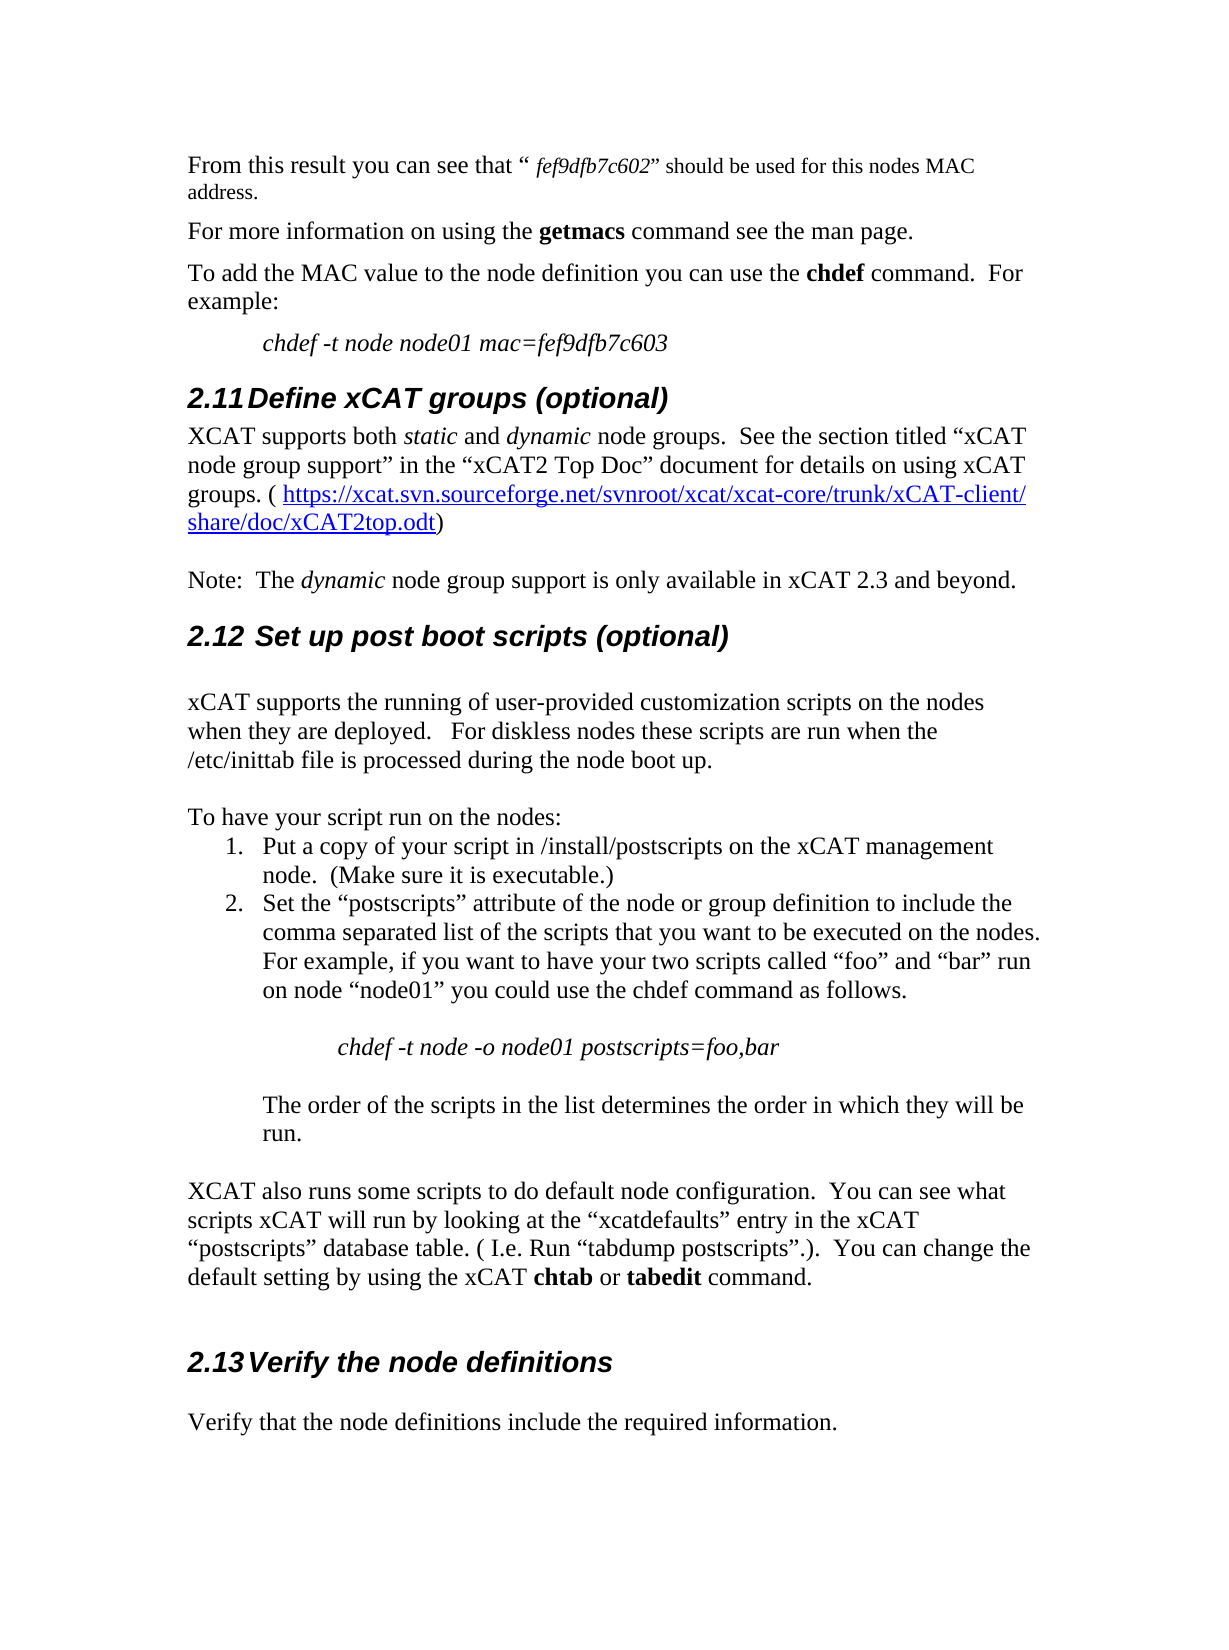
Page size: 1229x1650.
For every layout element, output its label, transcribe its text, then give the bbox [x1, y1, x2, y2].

text The order of the scripts in the list determines the order in which they will be run. [262, 1090, 1041, 1147]
text xCAT supports the running of user-provided customization scripts on the nodes when they are deployed. For diskless nodes these scripts are run when the /etc/inittab file is processed during the node boot up. [187, 687, 1041, 773]
text To add the MAC value to the node definition you can use the chdef command. For example: [187, 258, 1041, 315]
text XCAT supports both static and dynamic node groups. See the section titled “xCAT node group support” in the “xCAT2 Top Doc” document for details on using xCAT groups. ( https://xcat.svn.sourceforge.net/svnroot/xcat/xcat-core/trunk/xCAT-client/share/doc/xCAT2top.odt) [187, 421, 1041, 536]
text chdef -t node node01 mac=fef9dfb7c603 [187, 328, 1041, 356]
text From this result you can see that “ fef9dfb7c602” should be used for this nodes MAC address. [187, 150, 1041, 204]
text Verify that the node definitions include the required information. [187, 1407, 1041, 1436]
text XCAT also runs some scripts to do default node configuration. You can see what scripts xCAT will run by looking at the “xcatdefaults” entry in the xCAT “postscripts” database table. ( I.e. Run “tabdump postscripts”.). You can change the default setting by using the xCAT chtab or tabedit command. [187, 1176, 1041, 1291]
text To have your script run on the nodes: [187, 802, 1041, 831]
subtitle Verify the node definitions [187, 1345, 1041, 1378]
subtitle Define xCAT groups (optional) [187, 381, 1041, 415]
text For more information on using the getmacs command see the man page. [187, 216, 1041, 245]
text Note: The dynamic node group support is only available in xCAT 2.3 and beyond. [37, 565, 1041, 594]
list Set the “postscripts” attribute of the node or group definition to include the comma separated list of the scripts that you want to be executed on the nodes. For example, if you want to have your two scripts called “foo” and “bar” run on node “node01” you could use the chdef command as follows. [225, 888, 1041, 1003]
list Put a copy of your script in /install/postscripts on the xCAT management node. (Make sure it is executable.) [225, 831, 1041, 888]
subtitle Set up post boot scripts (optional) [187, 619, 1041, 652]
text chdef -t node -o node01 postscripts=foo,bar [187, 1032, 1041, 1061]
